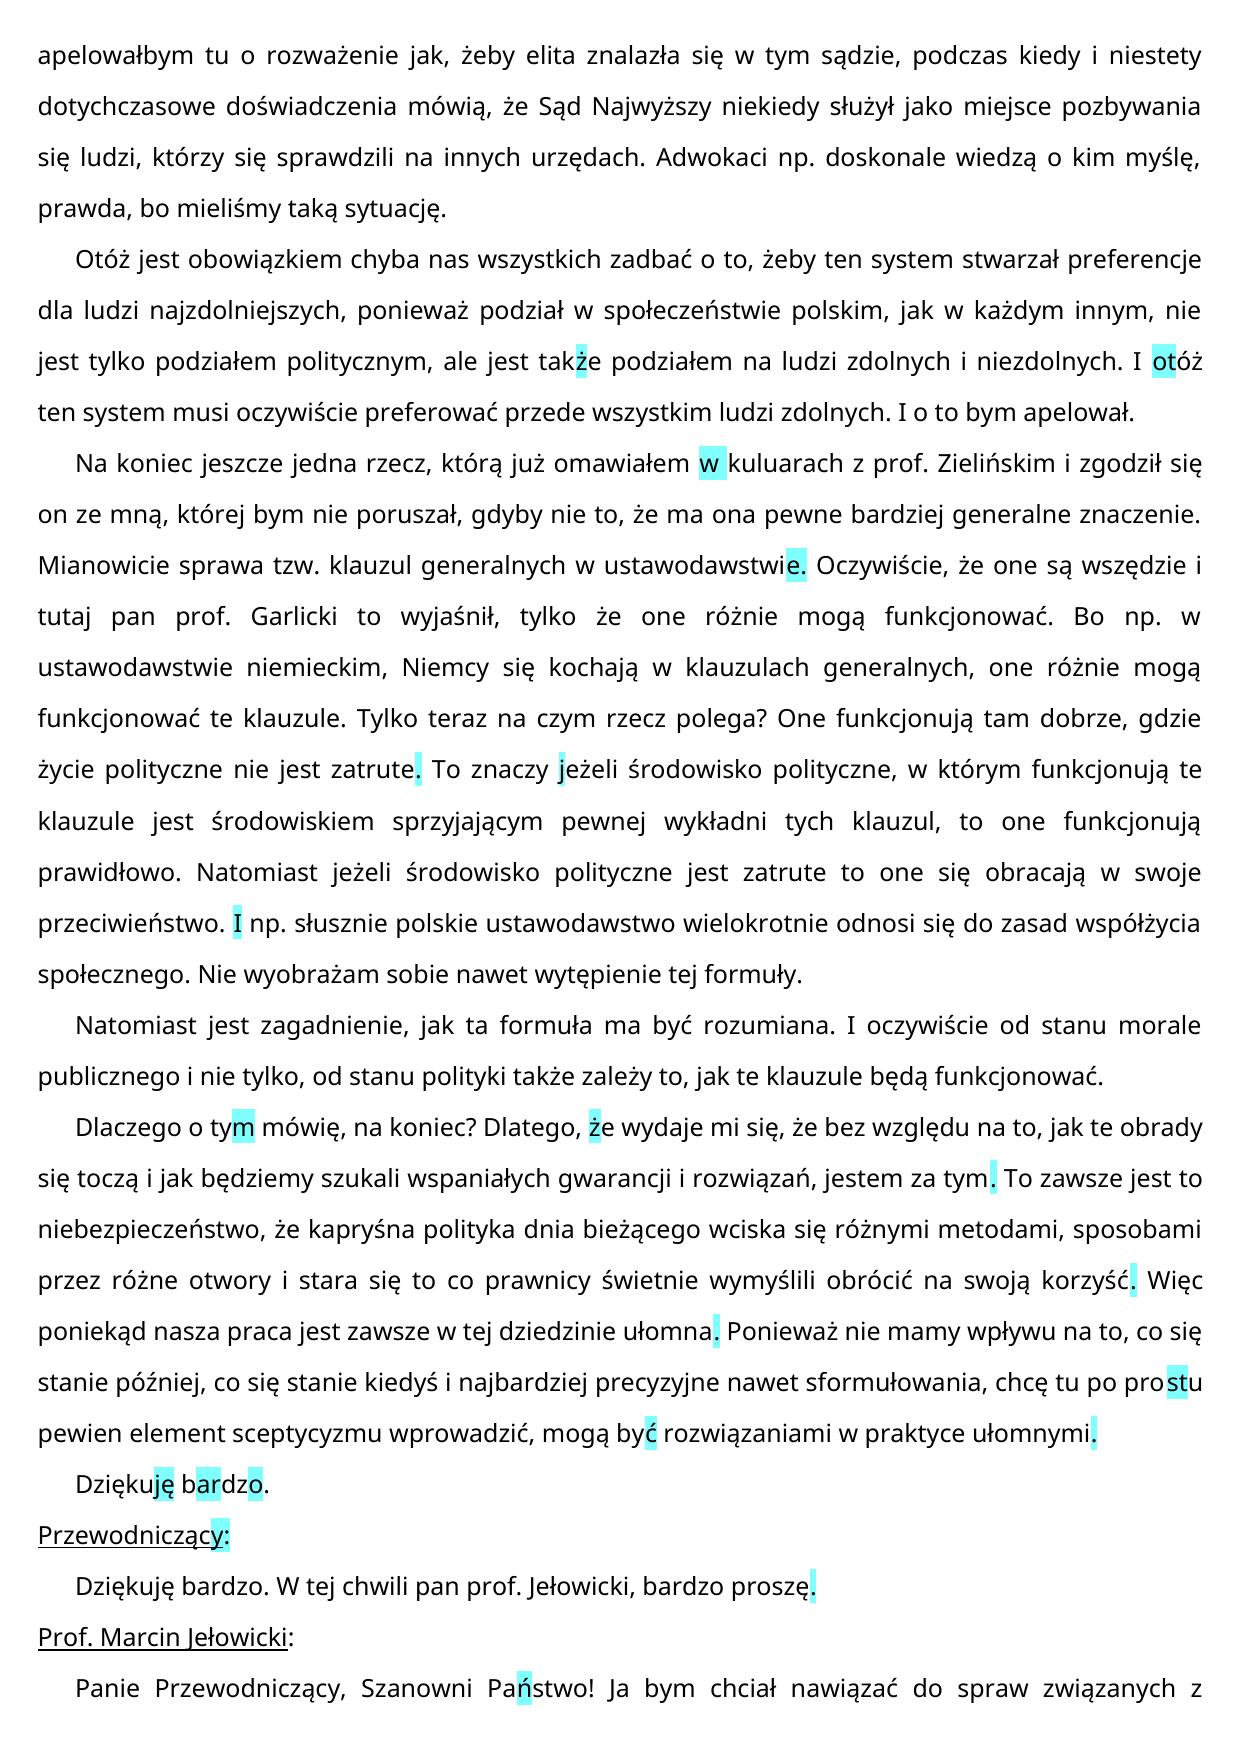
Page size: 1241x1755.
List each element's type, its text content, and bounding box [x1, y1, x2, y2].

text Dziękuję bardzo. W tej chwili pan prof. Jełowicki, bardzo proszę. [37, 1569, 1203, 1603]
text apelowałbym tu o rozważenie jak, żeby elita znalazła się w tym sądzie, podczas kiedy i niestety dotychczasowe doświadczenia mówią, że Sąd Najwyższy niekiedy służył jako miejsce pozbywania się ludzi, którzy się sprawdzili na innych urzędach. Adwokaci np. doskonale wiedzą o kim myślę, prawda, bo mieliśmy taką sytuację. [37, 37, 1203, 225]
text Przewodniczący: [37, 1518, 1203, 1552]
text Panie Przewodniczący, Szanowni Państwo! Ja bym chciał nawiązać do spraw związanych z [37, 1671, 1203, 1705]
text Dlaczego o tym mówię, na koniec? Dlatego, że wydaje mi się, że bez względu na to, jak te obrady się toczą i jak będziemy szukali wspaniałych gwarancji i rozwiązań, jestem za tym. To zawsze jest to niebezpieczeństwo, że kapryśna polityka dnia bieżącego wciska się różnymi metodami, sposobami przez różne otwory i stara się to co prawnicy świetnie wymyślili obrócić na swoją korzyść. Więc poniekąd nasza praca jest zawsze w tej dziedzinie ułomna. Ponieważ nie mamy wpływu na to, co się stanie później, co się stanie kiedyś i najbardziej precyzyjne nawet sformułowania, chcę tu po prostu pewien element sceptycyzmu wprowadzić, mogą być rozwiązaniami w praktyce ułomnymi. [37, 1109, 1203, 1450]
text Prof. Marcin Jełowicki: [37, 1620, 1203, 1654]
text Dziękuję bardzo. [37, 1467, 1203, 1501]
text Na koniec jeszcze jedna rzecz, którą już omawiałem w kuluarach z prof. Zielińskim i zgodził się on ze mną, której bym nie poruszał, gdyby nie to, że ma ona pewne bardziej generalne znaczenie. Mianowicie sprawa tzw. klauzul generalnych w ustawodawstwie. Oczywiście, że one są wszędzie i tutaj pan prof. Garlicki to wyjaśnił, tylko że one różnie mogą funkcjonować. Bo np. w ustawodawstwie niemieckim, Niemcy się kochają w klauzulach generalnych, one różnie mogą funkcjonować te klauzule. Tylko teraz na czym rzecz polega? One funkcjonują tam dobrze, gdzie życie polityczne nie jest zatrute. To znaczy jeżeli środowisko polityczne, w którym funkcjonują te klauzule jest środowiskiem sprzyjającym pewnej wykładni tych klauzul, to one funkcjonują prawidłowo. Natomiast jeżeli środowisko polityczne jest zatrute to one się obracają w swoje przeciwieństwo. I np. słusznie polskie ustawodawstwo wielokrotnie odnosi się do zasad współżycia społecznego. Nie wyobrażam sobie nawet wytępienie tej formuły. [37, 446, 1203, 990]
text Natomiast jest zagadnienie, jak ta formuła ma być rozumiana. I oczywiście od stanu morale publicznego i nie tylko, od stanu polityki także zależy to, jak te klauzule będą funkcjonować. [37, 1007, 1203, 1092]
text Otóż jest obowiązkiem chyba nas wszystkich zadbać o to, żeby ten system stwarzał preferencje dla ludzi najzdolniejszych, ponieważ podział w społeczeństwie polskim, jak w każdym innym, nie jest tylko podziałem politycznym, ale jest także podziałem na ludzi zdolnych i niezdolnych. I otóż ten system musi oczywiście preferować przede wszystkim ludzi zdolnych. I o to bym apelował. [37, 242, 1203, 429]
